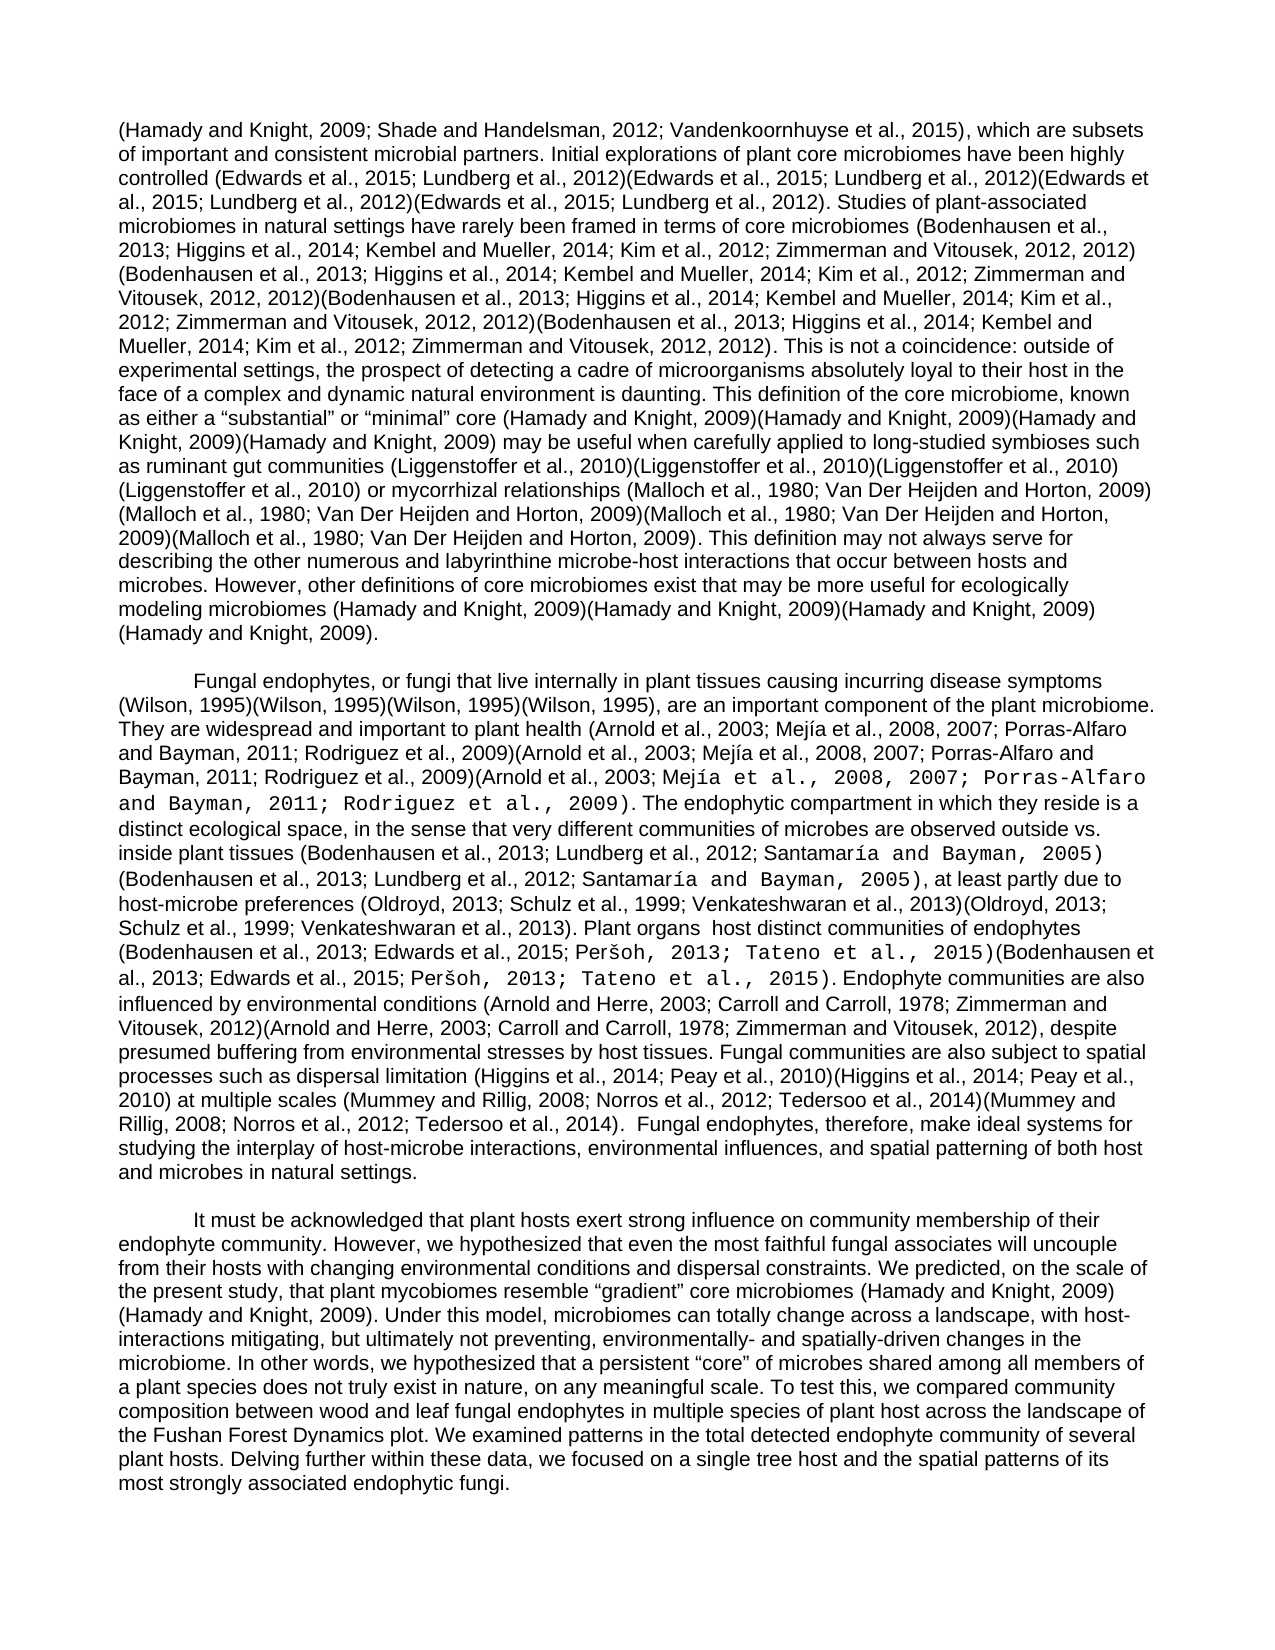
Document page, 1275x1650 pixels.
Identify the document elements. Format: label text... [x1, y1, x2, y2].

text Fungal endophytes, or fungi that live internally in plant tissues causing incurring disease symptoms (Wilson, 1995)(Wilson, 1995)(Wilson, 1995)(Wilson, 1995), are an important component of the plant microbiome. They are widespread and important to plant health (Arnold et al., 2003; Mejía et al., 2008, 2007; Porras-Alfaro and Bayman, 2011; Rodriguez et al., 2009)(Arnold et al., 2003; Mejía et al., 2008, 2007; Porras-Alfaro and Bayman, 2011; Rodriguez et al., 2009)(Arnold et al., 2003; Mejía et al., 2008, 2007; Porras-Alfaro and Bayman, 2011; Rodriguez et al., 2009). The endophytic compartment in which they reside is a distinct ecological space, in the sense that very different communities of microbes are observed outside vs. inside plant tissues (Bodenhausen et al., 2013; Lundberg et al., 2012; Santamaría and Bayman, 2005)(Bodenhausen et al., 2013; Lundberg et al., 2012; Santamaría and Bayman, 2005), at least partly due to host-microbe preferences (Oldroyd, 2013; Schulz et al., 1999; Venkateshwaran et al., 2013)(Oldroyd, 2013; Schulz et al., 1999; Venkateshwaran et al., 2013). Plant organs host distinct communities of endophytes (Bodenhausen et al., 2013; Edwards et al., 2015; Peršoh, 2013; Tateno et al., 2015)(Bodenhausen et al., 2013; Edwards et al., 2015; Peršoh, 2013; Tateno et al., 2015). Endophyte communities are also influenced by environmental conditions (Arnold and Herre, 2003; Carroll and Carroll, 1978; Zimmerman and Vitousek, 2012)(Arnold and Herre, 2003; Carroll and Carroll, 1978; Zimmerman and Vitousek, 2012), despite presumed buffering from environmental stresses by host tissues. Fungal communities are also subject to spatial processes such as dispersal limitation (Higgins et al., 2014; Peay et al., 2010)(Higgins et al., 2014; Peay et al., 2010) at multiple scales (Mummey and Rillig, 2008; Norros et al., 2012; Tedersoo et al., 2014)(Mummey and Rillig, 2008; Norros et al., 2012; Tedersoo et al., 2014). Fungal endophytes, therefore, make ideal systems for studying the interplay of host-microbe interactions, environmental influences, and spatial patterning of both host and microbes in natural settings. [118, 669, 1157, 1183]
text (Hamady and Knight, 2009; Shade and Handelsman, 2012; Vandenkoornhuyse et al., 2015), which are subsets of important and consistent microbial partners. Initial explorations of plant core microbiomes have been highly controlled (Edwards et al., 2015; Lundberg et al., 2012)(Edwards et al., 2015; Lundberg et al., 2012)(Edwards et al., 2015; Lundberg et al., 2012)(Edwards et al., 2015; Lundberg et al., 2012). Studies of plant-associated microbiomes in natural settings have rarely been framed in terms of core microbiomes (Bodenhausen et al., 2013; Higgins et al., 2014; Kembel and Mueller, 2014; Kim et al., 2012; Zimmerman and Vitousek, 2012, 2012)(Bodenhausen et al., 2013; Higgins et al., 2014; Kembel and Mueller, 2014; Kim et al., 2012; Zimmerman and Vitousek, 2012, 2012)(Bodenhausen et al., 2013; Higgins et al., 2014; Kembel and Mueller, 2014; Kim et al., 2012; Zimmerman and Vitousek, 2012, 2012)(Bodenhausen et al., 2013; Higgins et al., 2014; Kembel and Mueller, 2014; Kim et al., 2012; Zimmerman and Vitousek, 2012, 2012). This is not a coincidence: outside of experimental settings, the prospect of detecting a cadre of microorganisms absolutely loyal to their host in the face of a complex and dynamic natural environment is daunting. This definition of the core microbiome, known as either a “substantial” or “minimal” core (Hamady and Knight, 2009)(Hamady and Knight, 2009)(Hamady and Knight, 2009)(Hamady and Knight, 2009) may be useful when carefully applied to long-studied symbioses such as ruminant gut communities (Liggenstoffer et al., 2010)(Liggenstoffer et al., 2010)(Liggenstoffer et al., 2010)(Liggenstoffer et al., 2010) or mycorrhizal relationships (Malloch et al., 1980; Van Der Heijden and Horton, 2009)(Malloch et al., 1980; Van Der Heijden and Horton, 2009)(Malloch et al., 1980; Van Der Heijden and Horton, 2009)(Malloch et al., 1980; Van Der Heijden and Horton, 2009). This definition may not always serve for describing the other numerous and labyrinthine microbe-host interactions that occur between hosts and microbes. However, other definitions of core microbiomes exist that may be more useful for ecologically modeling microbiomes (Hamady and Knight, 2009)(Hamady and Knight, 2009)(Hamady and Knight, 2009)(Hamady and Knight, 2009). [118, 118, 1157, 645]
text It must be acknowledged that plant hosts exert strong influence on community membership of their endophyte community. However, we hypothesized that even the most faithful fungal associates will uncouple from their hosts with changing environmental conditions and dispersal constraints. We predicted, on the scale of the present study, that plant mycobiomes resemble “gradient” core microbiomes (Hamady and Knight, 2009)(Hamady and Knight, 2009). Under this model, microbiomes can totally change across a landscape, with host-interactions mitigating, but ultimately not preventing, environmentally- and spatially-driven changes in the microbiome. In other words, we hypothesized that a persistent “core” of microbes shared among all members of a plant species does not truly exist in nature, on any meaningful scale. To test this, we compared community composition between wood and leaf fungal endophytes in multiple species of plant host across the landscape of the Fushan Forest Dynamics plot. We examined patterns in the total detected endophyte community of several plant hosts. Delving further within these data, we focused on a single tree host and the spatial patterns of its most strongly associated endophytic fungi. [118, 1207, 1157, 1495]
